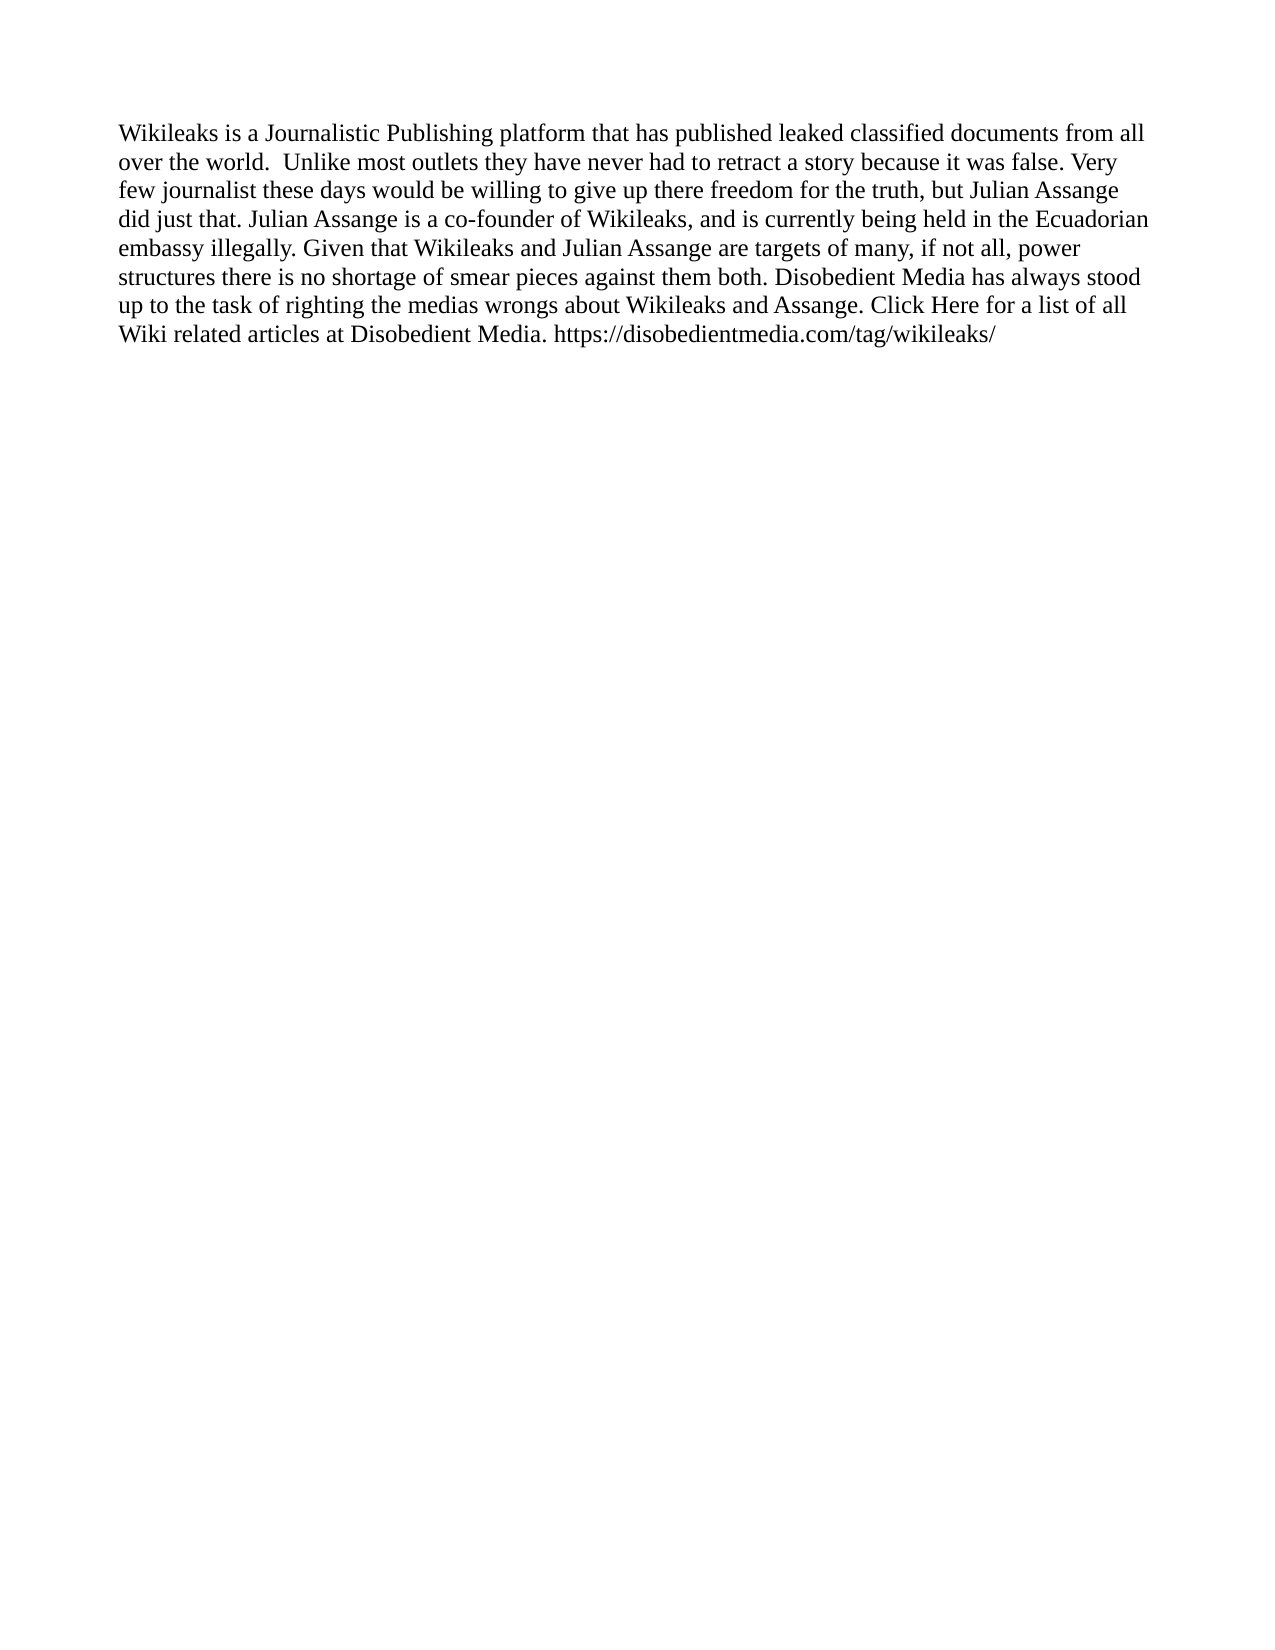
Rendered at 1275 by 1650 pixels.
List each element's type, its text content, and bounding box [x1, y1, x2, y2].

text Wikileaks is a Journalistic Publishing platform that has published leaked classified documents from all over the world. Unlike most outlets they have never had to retract a story because it was false. Very few journalist these days would be willing to give up there freedom for the truth, but Julian Assange did just that. Julian Assange is a co-founder of Wikileaks, and is currently being held in the Ecuadorian embassy illegally. Given that Wikileaks and Julian Assange are targets of many, if not all, power structures there is no shortage of smear pieces against them both. Disobedient Media has always stood up to the task of righting the medias wrongs about Wikileaks and Assange. Click Here for a list of all Wiki related articles at Disobedient Media. https://disobedientmedia.com/tag/wikileaks/ [118, 118, 1157, 348]
